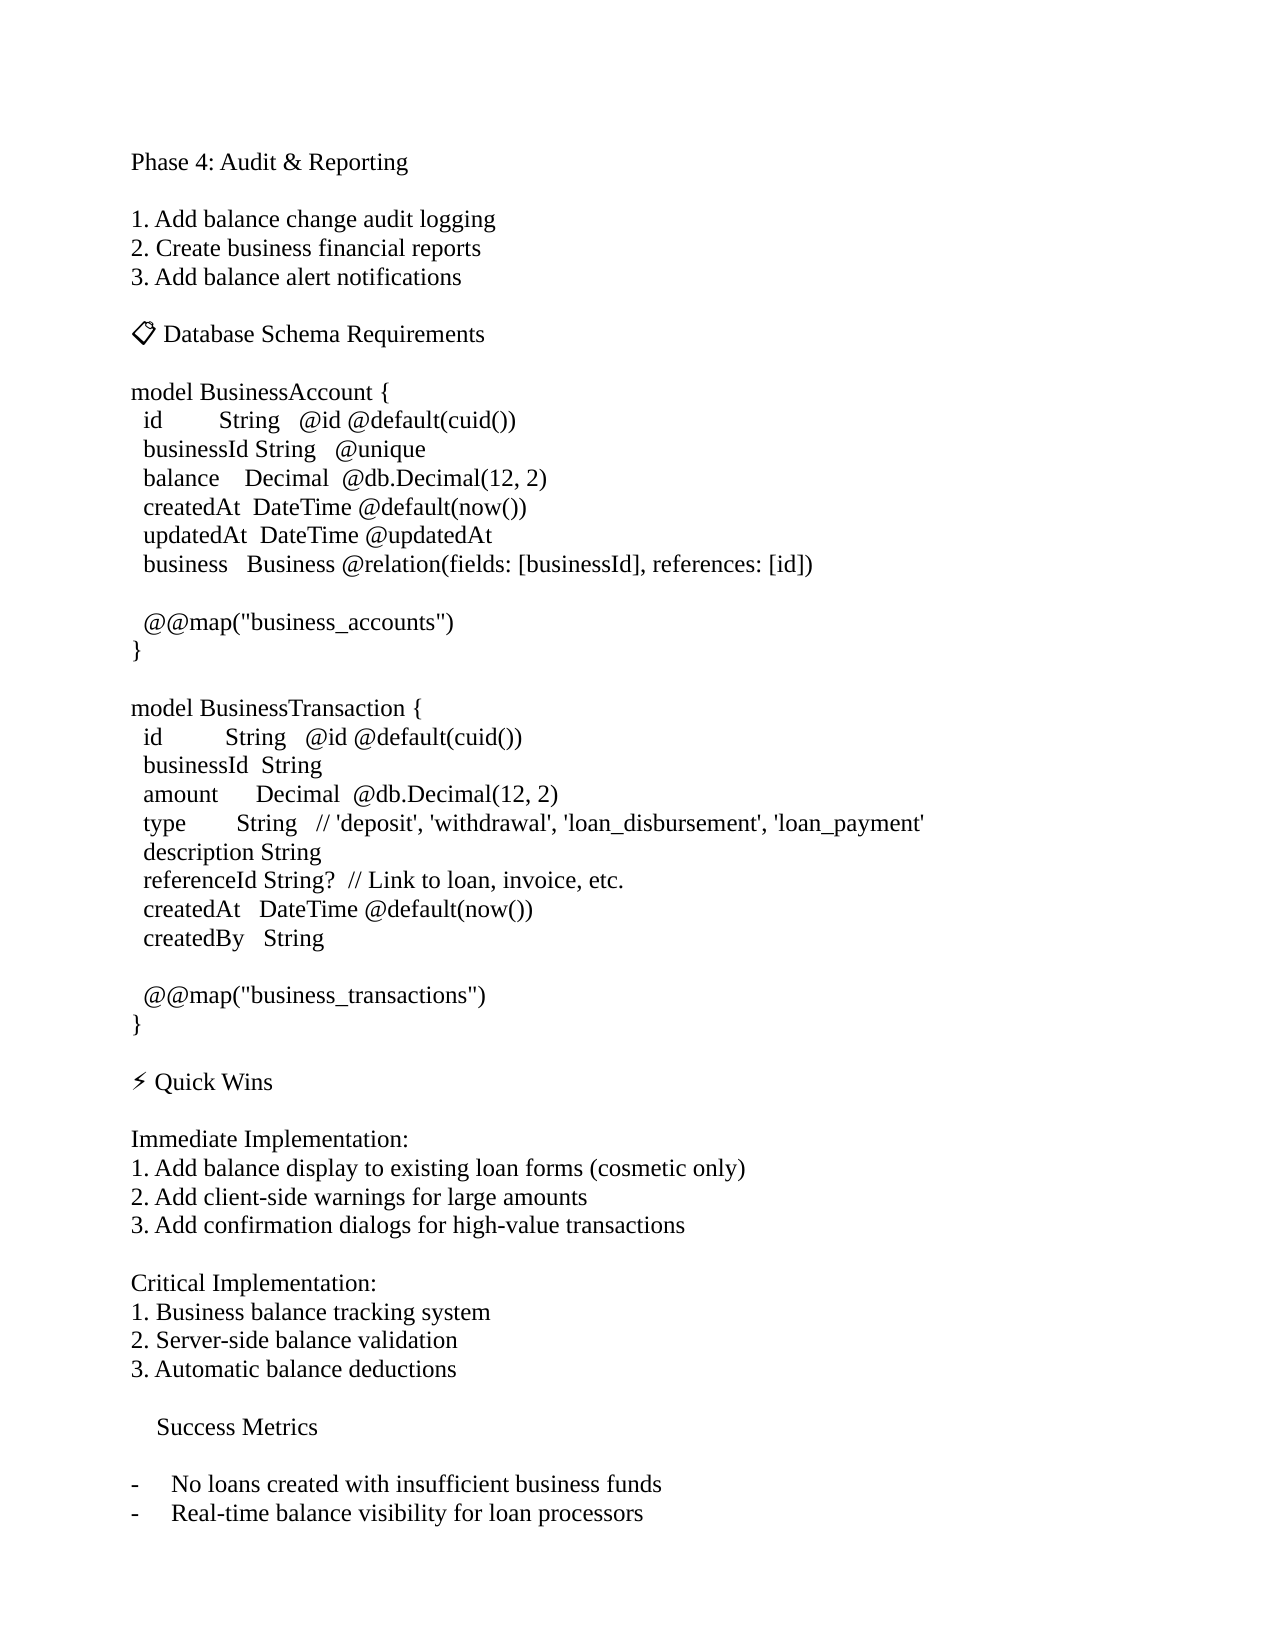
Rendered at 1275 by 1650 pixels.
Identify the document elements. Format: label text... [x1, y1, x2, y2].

text type String // 'deposit', 'withdrawal', 'loan_disbursement', 'loan_payment' [118, 808, 1157, 837]
text } [118, 636, 1157, 664]
text createdAt DateTime @default(now()) [118, 894, 1157, 923]
text - ✅ No loans created with insufficient business funds [118, 1469, 1157, 1498]
text Phase 4: Audit & Reporting [118, 147, 1157, 176]
text balance Decimal @db.Decimal(12, 2) [118, 463, 1157, 492]
text createdAt DateTime @default(now()) [118, 492, 1157, 521]
text model BusinessTransaction { [118, 693, 1157, 722]
text ⚡ Quick Wins [118, 1067, 1157, 1096]
text @@map("business_transactions") [118, 981, 1157, 1009]
text 1. Add balance change audit logging [118, 204, 1157, 233]
text } [118, 1009, 1157, 1038]
text 1. Add balance display to existing loan forms (cosmetic only) [118, 1153, 1157, 1182]
text model BusinessAccount { [118, 377, 1157, 406]
text referenceId String? // Link to loan, invoice, etc. [118, 866, 1157, 894]
text 3. Add balance alert notifications [118, 262, 1157, 291]
text 3. Add confirmation dialogs for high-value transactions [118, 1211, 1157, 1239]
text 📋 Database Schema Requirements [118, 319, 1157, 348]
text 2. Add client-side warnings for large amounts [118, 1182, 1157, 1211]
text businessId String [118, 751, 1157, 779]
text Immediate Implementation: [118, 1124, 1157, 1153]
text business Business @relation(fields: [businessId], references: [id]) [118, 549, 1157, 578]
text 1. Business balance tracking system [118, 1297, 1157, 1326]
text 2. Server-side balance validation [118, 1326, 1157, 1354]
text 🎯 Success Metrics [118, 1412, 1157, 1441]
text amount Decimal @db.Decimal(12, 2) [118, 779, 1157, 808]
text 2. Create business financial reports [118, 233, 1157, 262]
text @@map("business_accounts") [118, 607, 1157, 636]
text Critical Implementation: [118, 1268, 1157, 1297]
text - ✅ Real-time balance visibility for loan processors [118, 1498, 1157, 1527]
text createdBy String [118, 923, 1157, 952]
text id String @id @default(cuid()) [118, 406, 1157, 434]
text updatedAt DateTime @updatedAt [118, 521, 1157, 549]
text id String @id @default(cuid()) [118, 722, 1157, 751]
text 3. Automatic balance deductions [118, 1354, 1157, 1383]
text businessId String @unique [118, 434, 1157, 463]
text description String [118, 837, 1157, 866]
